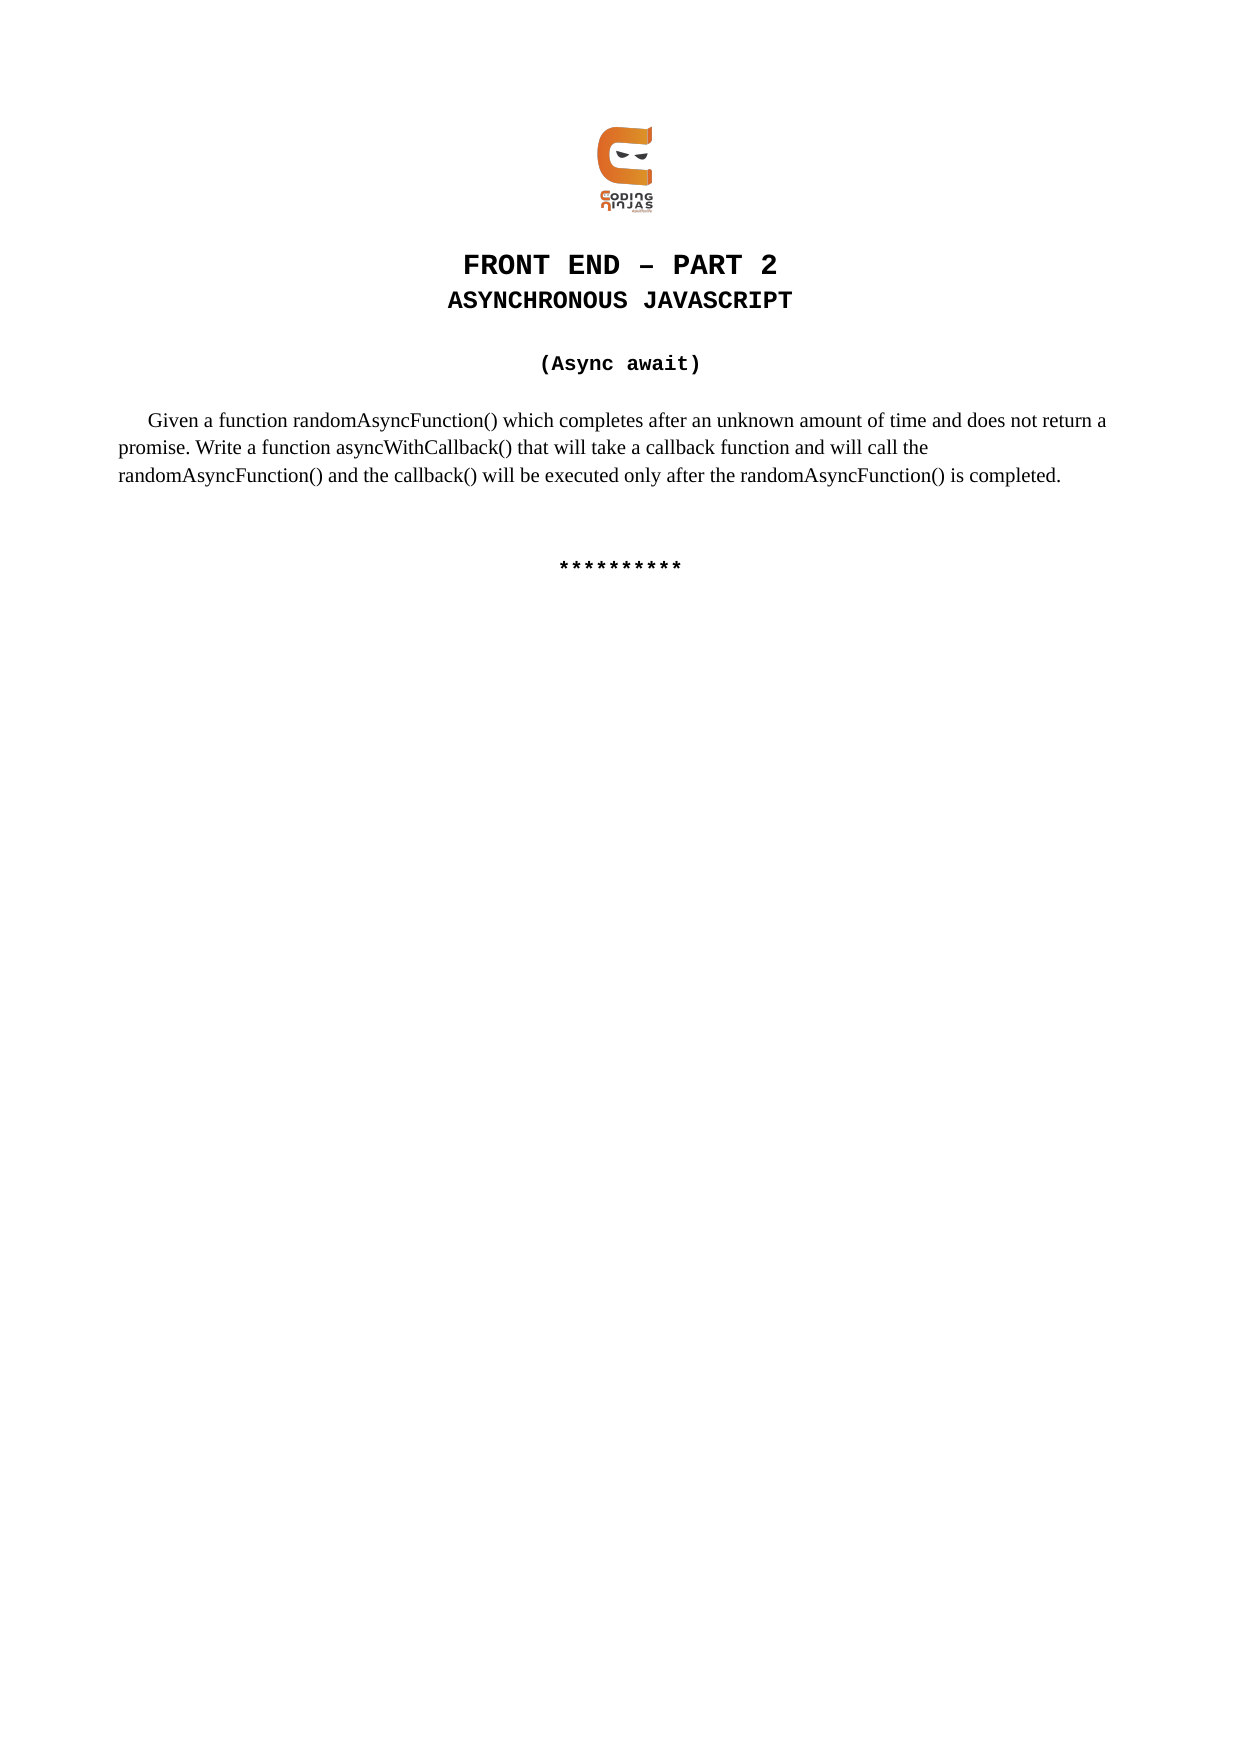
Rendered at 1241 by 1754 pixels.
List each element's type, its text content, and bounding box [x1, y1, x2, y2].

picture [578, 122, 672, 217]
text ASYNCHRONOUS JAVASCRIPT [118, 288, 1122, 316]
text (Async await) [118, 353, 1122, 377]
text FRONT END – PART 2 [118, 250, 1122, 283]
text Given a function randomAsyncFunction() which completes after an unknown amount of time and does not return a promise. Write a function asyncWithCallback() that will take a callback function and will call the randomAsyncFunction() and the callback() will be executed only after the randomAsyncFunction() is completed. [118, 407, 1122, 487]
text ********** [118, 559, 1122, 583]
